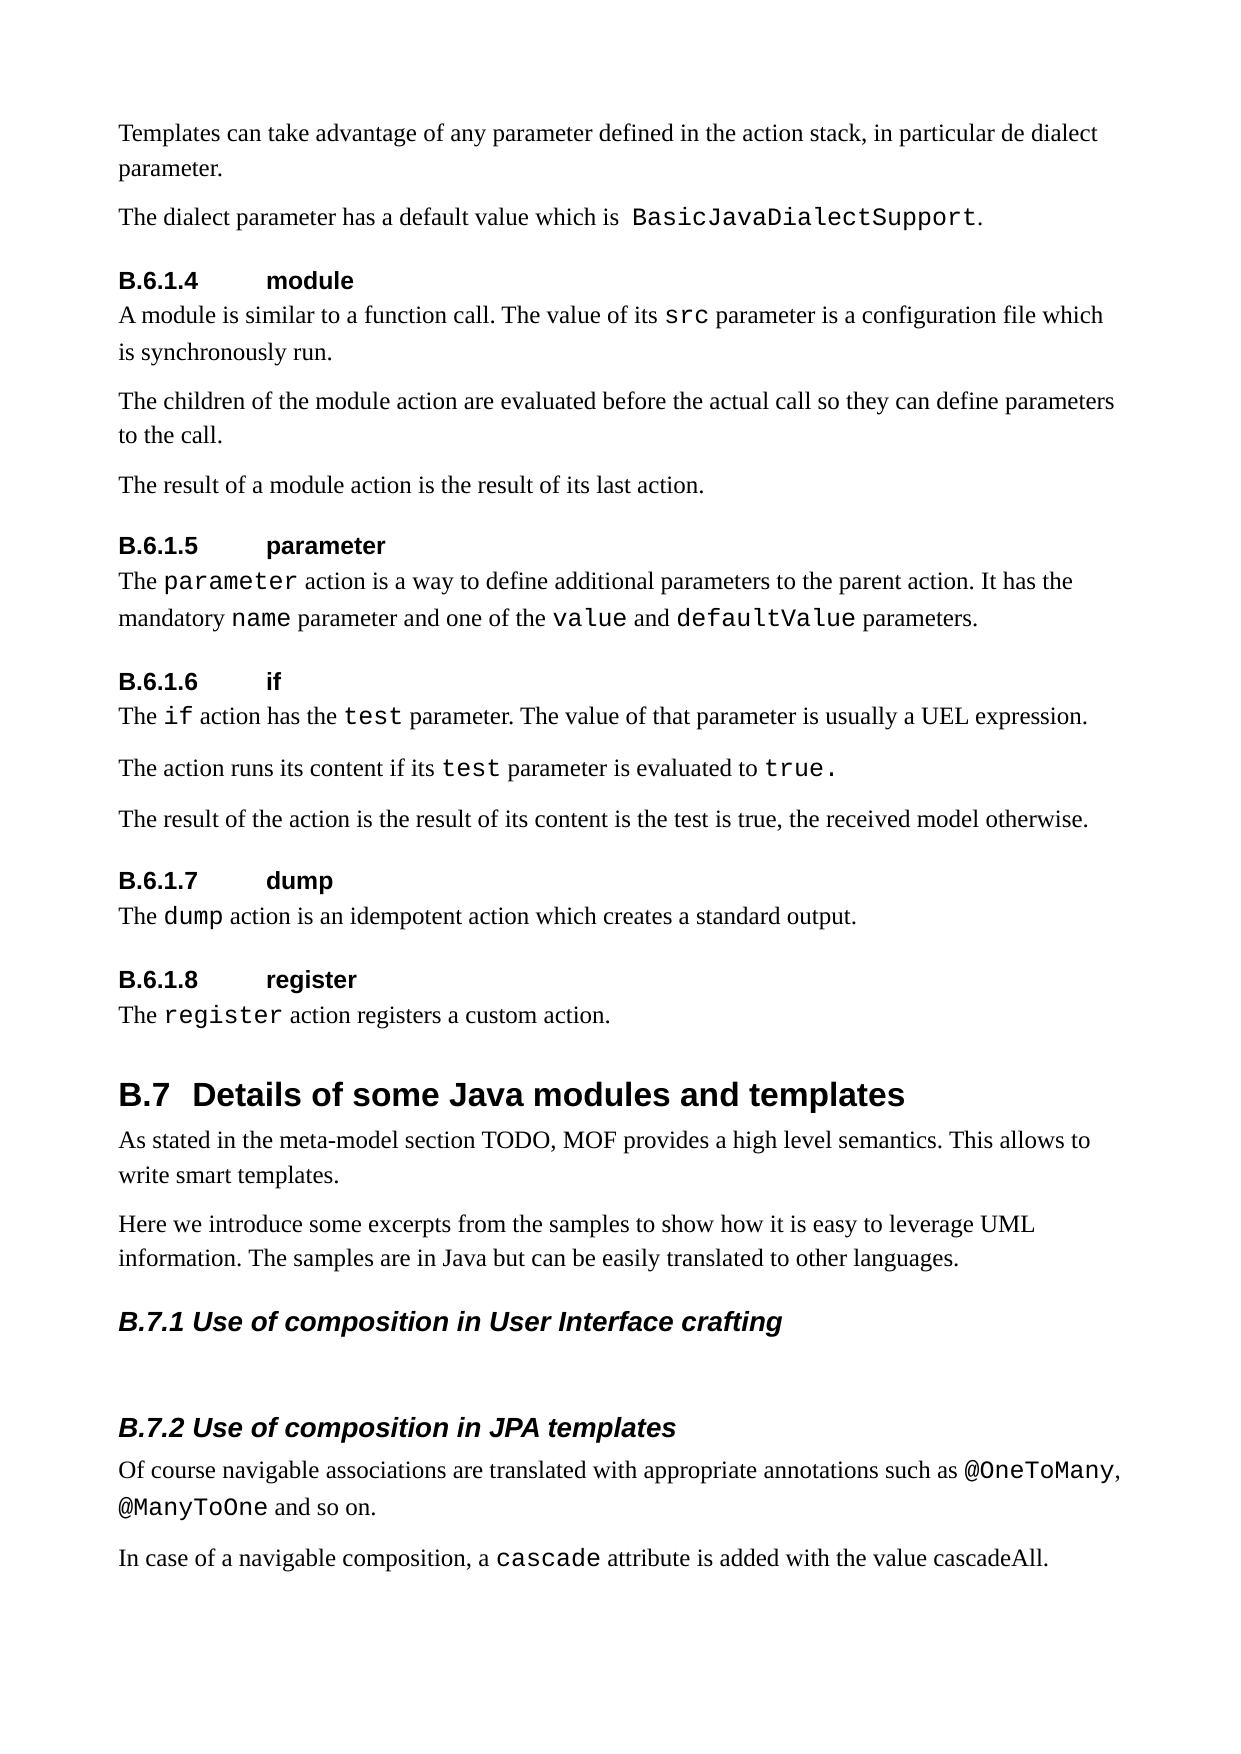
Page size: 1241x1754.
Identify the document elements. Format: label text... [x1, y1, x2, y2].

text As stated in the meta-model section TODO, MOF provides a high level semantics. This allows to write smart templates. [118, 1125, 1122, 1189]
subtitle if [118, 667, 1122, 695]
subtitle Details of some Java modules and templates [118, 1075, 1122, 1114]
text The if action has the test parameter. The value of that parameter is usually a UEL expression. [118, 701, 1122, 732]
text The dialect parameter has a default value which is BasicJavaDialectSupport. [118, 202, 1122, 232]
text The parameter action is a way to define additional parameters to the parent action. It has the mandatory name parameter and one of the value and defaultValue parameters. [118, 566, 1122, 633]
text The action runs its content if its test parameter is evaluated to true. [118, 753, 1122, 784]
subtitle Use of composition in User Interface crafting [118, 1305, 1122, 1337]
text The dump action is an idempotent action which creates a standard output. [118, 901, 1122, 932]
text Here we introduce some excerpts from the samples to show how it is easy to leverage UML information. The samples are in Java but can be easily translated to other languages. [118, 1209, 1122, 1272]
text The register action registers a custom action. [118, 1000, 1122, 1031]
text Of course navigable associations are translated with appropriate annotations such as @OneToMany, @ManyToOne and so on. [118, 1455, 1122, 1523]
text The children of the module action are evaluated before the actual call so they can define parameters to the call. [118, 386, 1122, 449]
text In case of a navigable composition, a cascade attribute is added with the value cascadeAll. [118, 1543, 1122, 1574]
subtitle parameter [118, 531, 1122, 560]
text Templates can take advantage of any parameter defined in the action stack, in particular de dialect parameter. [118, 118, 1122, 181]
subtitle Use of composition in JPA templates [118, 1411, 1122, 1443]
subtitle register [118, 965, 1122, 993]
text The result of a module action is the result of its last action. [118, 470, 1122, 498]
subtitle module [118, 266, 1122, 294]
subtitle dump [118, 866, 1122, 895]
text The result of the action is the result of its content is the test is true, the received model otherwise. [118, 804, 1122, 833]
text A module is similar to a function call. The value of its src parameter is a configuration file which is synchronously run. [118, 301, 1122, 366]
